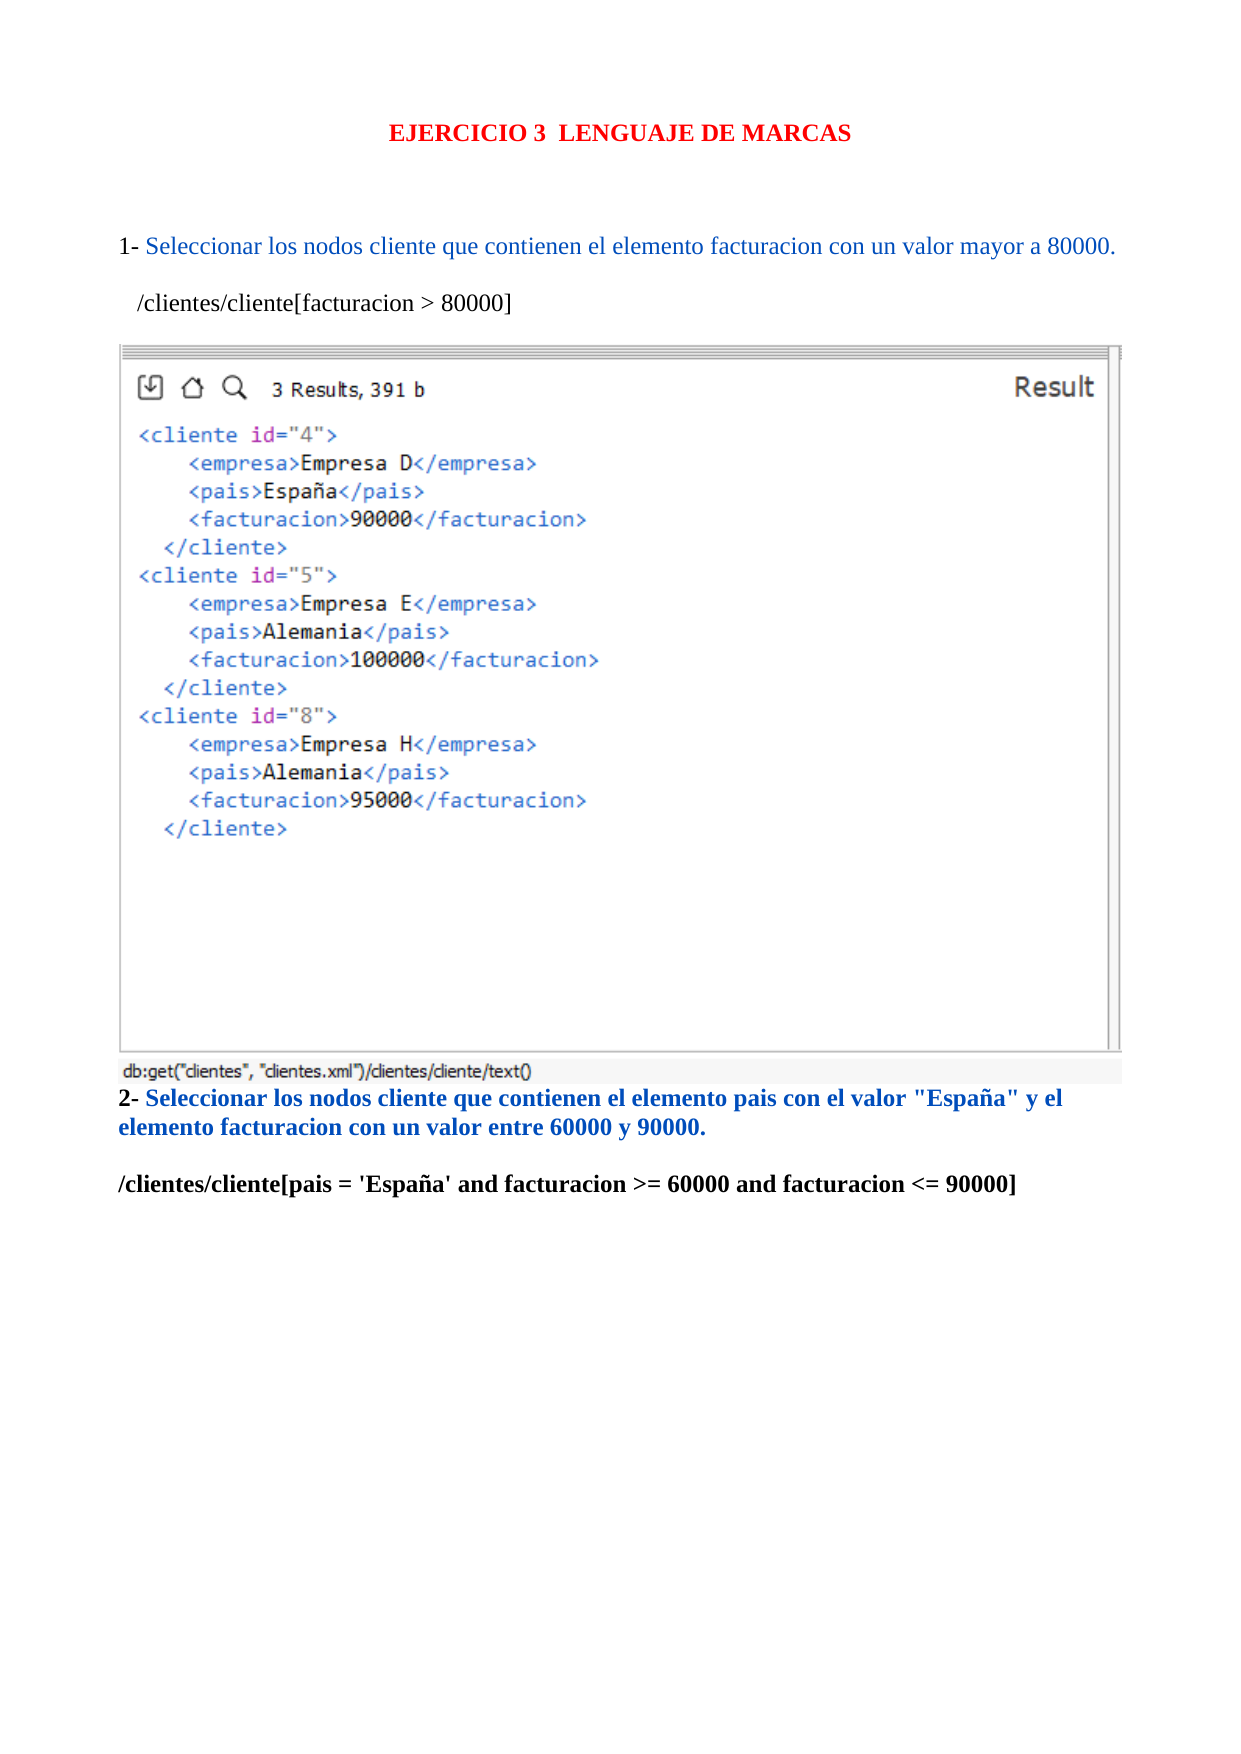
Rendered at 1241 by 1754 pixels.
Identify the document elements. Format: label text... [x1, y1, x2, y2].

text EJERCICIO 3 LENGUAJE DE MARCAS [118, 118, 1122, 147]
text /clientes/cliente[pais = 'España' and facturacion >= 60000 and facturacion <= 90000] [118, 1169, 1122, 1197]
text 1- Seleccionar los nodos cliente que contienen el elemento facturacion con un valor mayor a 80000. [118, 231, 1122, 260]
text /clientes/cliente[facturacion > 80000] [118, 288, 1122, 316]
text 2- Seleccionar los nodos cliente que contienen el elemento pais con el valor "España" y el elemento facturacion con un valor entre 60000 y 90000. [118, 1084, 1122, 1141]
